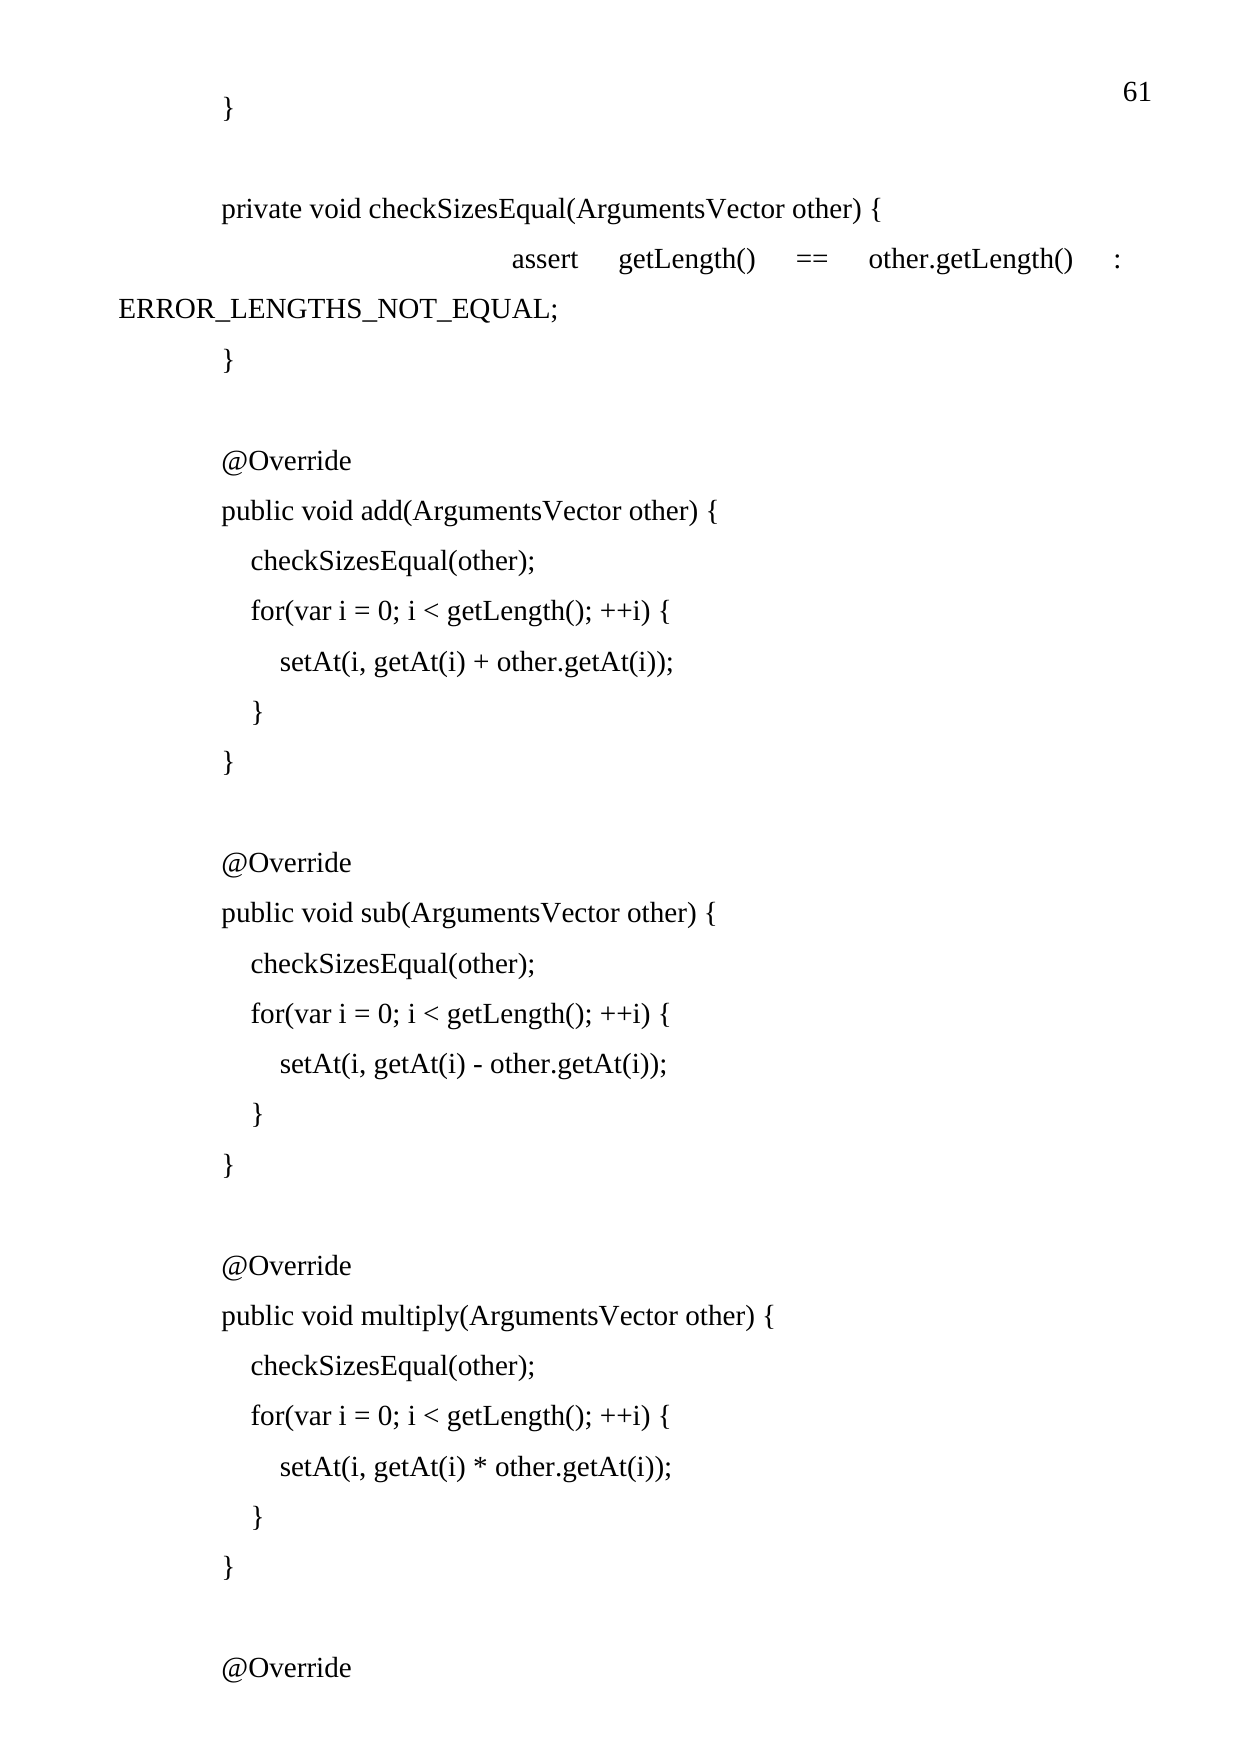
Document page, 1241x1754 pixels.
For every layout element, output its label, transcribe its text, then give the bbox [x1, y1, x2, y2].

text checkSizesEqual(other); [118, 946, 1122, 979]
text for(var i = 0; i < getLength(); ++i) { [118, 996, 1122, 1029]
text @Override [118, 1248, 1122, 1281]
text public void add(ArgumentsVector other) { [118, 493, 1122, 526]
text private void checkSizesEqual(ArgumentsVector other) { [118, 191, 1122, 224]
text } [118, 694, 1122, 728]
text checkSizesEqual(other); [118, 543, 1122, 577]
text } [118, 1499, 1122, 1533]
text @Override [118, 443, 1122, 476]
text } [118, 1097, 1122, 1130]
text } [118, 744, 1122, 778]
text } [118, 1147, 1122, 1181]
text setAt(i, getAt(i) * other.getAt(i)); [118, 1449, 1122, 1482]
text checkSizesEqual(other); [118, 1348, 1122, 1382]
text for(var i = 0; i < getLength(); ++i) { [118, 1398, 1122, 1432]
text public void multiply(ArgumentsVector other) { [118, 1298, 1122, 1331]
text } [118, 90, 1122, 124]
text assert getLength() == other.getLength() : ERROR_LENGTHS_NOT_EQUAL; [118, 241, 1122, 325]
text } [118, 342, 1122, 376]
text @Override [118, 1650, 1122, 1684]
text public void sub(ArgumentsVector other) { [118, 895, 1122, 929]
text setAt(i, getAt(i) + other.getAt(i)); [118, 644, 1122, 677]
text setAt(i, getAt(i) - other.getAt(i)); [118, 1046, 1122, 1080]
text for(var i = 0; i < getLength(); ++i) { [118, 593, 1122, 627]
text @Override [118, 845, 1122, 879]
text } [118, 1549, 1122, 1583]
